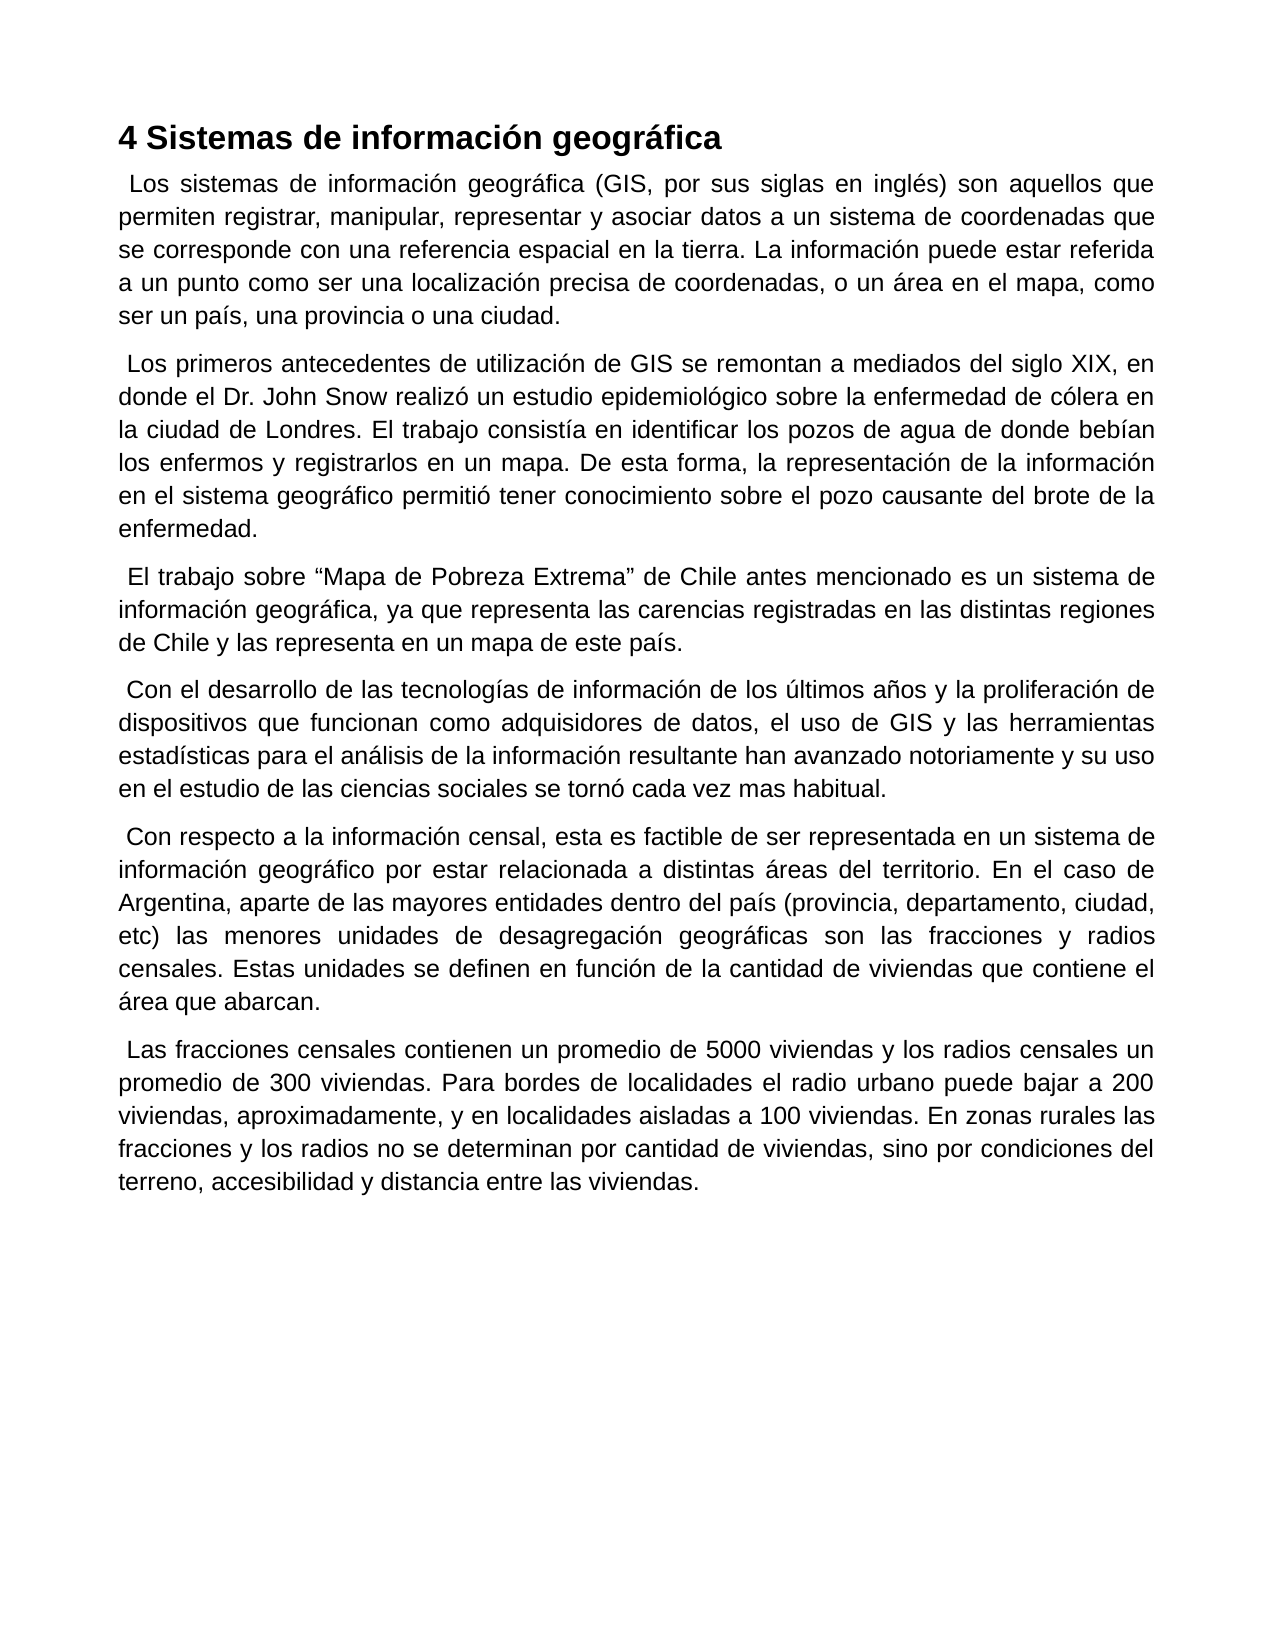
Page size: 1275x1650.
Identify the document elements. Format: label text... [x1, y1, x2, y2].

text Los primeros antecedentes de utilización de GIS se remontan a mediados del siglo XIX, en donde el Dr. John Snow realizó un estudio epidemiológico sobre la enfermedad de cólera en la ciudad de Londres. El trabajo consistía en identificar los pozos de agua de donde bebían los enfermos y registrarlos en un mapa. De esta forma, la representación de la información en el sistema geográfico permitió tener conocimiento sobre el pozo causante del brote de la enfermedad. [118, 349, 1157, 543]
text El trabajo sobre “Mapa de Pobreza Extrema” de Chile antes mencionado es un sistema de información geográfica, ya que representa las carencias registradas en las distintas regiones de Chile y las representa en un mapa de este país. [118, 562, 1157, 656]
text Con el desarrollo de las tecnologías de información de los últimos años y la proliferación de dispositivos que funcionan como adquisidores de datos, el uso de GIS y las herramientas estadísticas para el análisis de la información resultante han avanzado notoriamente y su uso en el estudio de las ciencias sociales se tornó cada vez mas habitual. [118, 675, 1157, 803]
text Con respecto a la información censal, esta es factible de ser representada en un sistema de información geográfico por estar relacionada a distintas áreas del territorio. En el caso de Argentina, aparte de las mayores entidades dentro del país (provincia, departamento, ciudad, etc) las menores unidades de desagregación geográficas son las fracciones y radios censales. Estas unidades se definen en función de la cantidad de viviendas que contiene el área que abarcan. [118, 822, 1157, 1016]
subtitle 4 Sistemas de información geográfica [118, 118, 1157, 157]
text Las fracciones censales contienen un promedio de 5000 viviendas y los radios censales un promedio de 300 viviendas. Para bordes de localidades el radio urbano puede bajar a 200 viviendas, aproximadamente, y en localidades aisladas a 100 viviendas. En zonas rurales las fracciones y los radios no se determinan por cantidad de viviendas, sino por condiciones del terreno, accesibilidad y distancia entre las viviendas. [118, 1035, 1157, 1196]
text Los sistemas de información geográfica (GIS, por sus siglas en inglés) son aquellos que permiten registrar, manipular, representar y asociar datos a un sistema de coordenadas que se corresponde con una referencia espacial en la tierra. La información puede estar referida a un punto como ser una localización precisa de coordenadas, o un área en el mapa, como ser un país, una provincia o una ciudad. [118, 169, 1157, 330]
